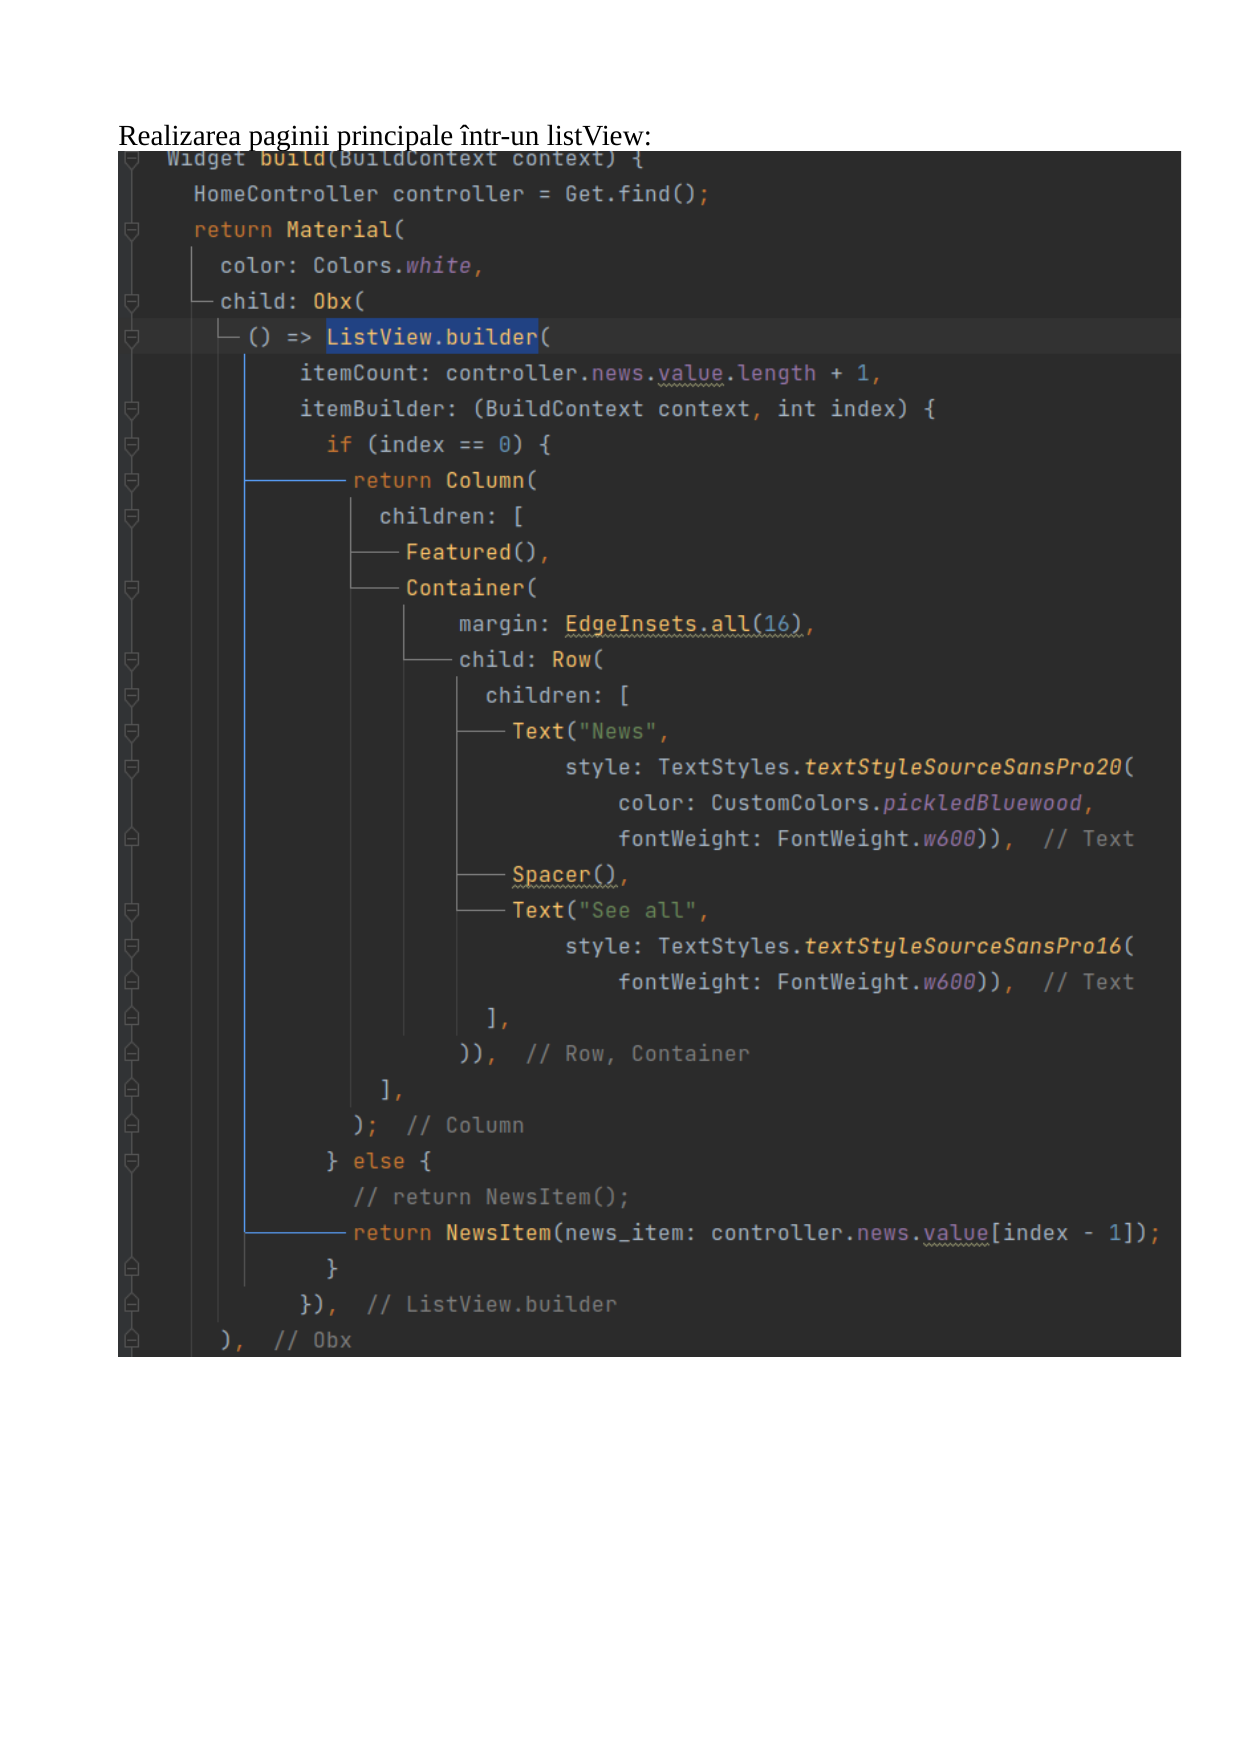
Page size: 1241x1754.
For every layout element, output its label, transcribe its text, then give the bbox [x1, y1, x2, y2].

text Realizarea paginii principale într-un listView: [118, 118, 1181, 151]
picture [118, 151, 1182, 1357]
